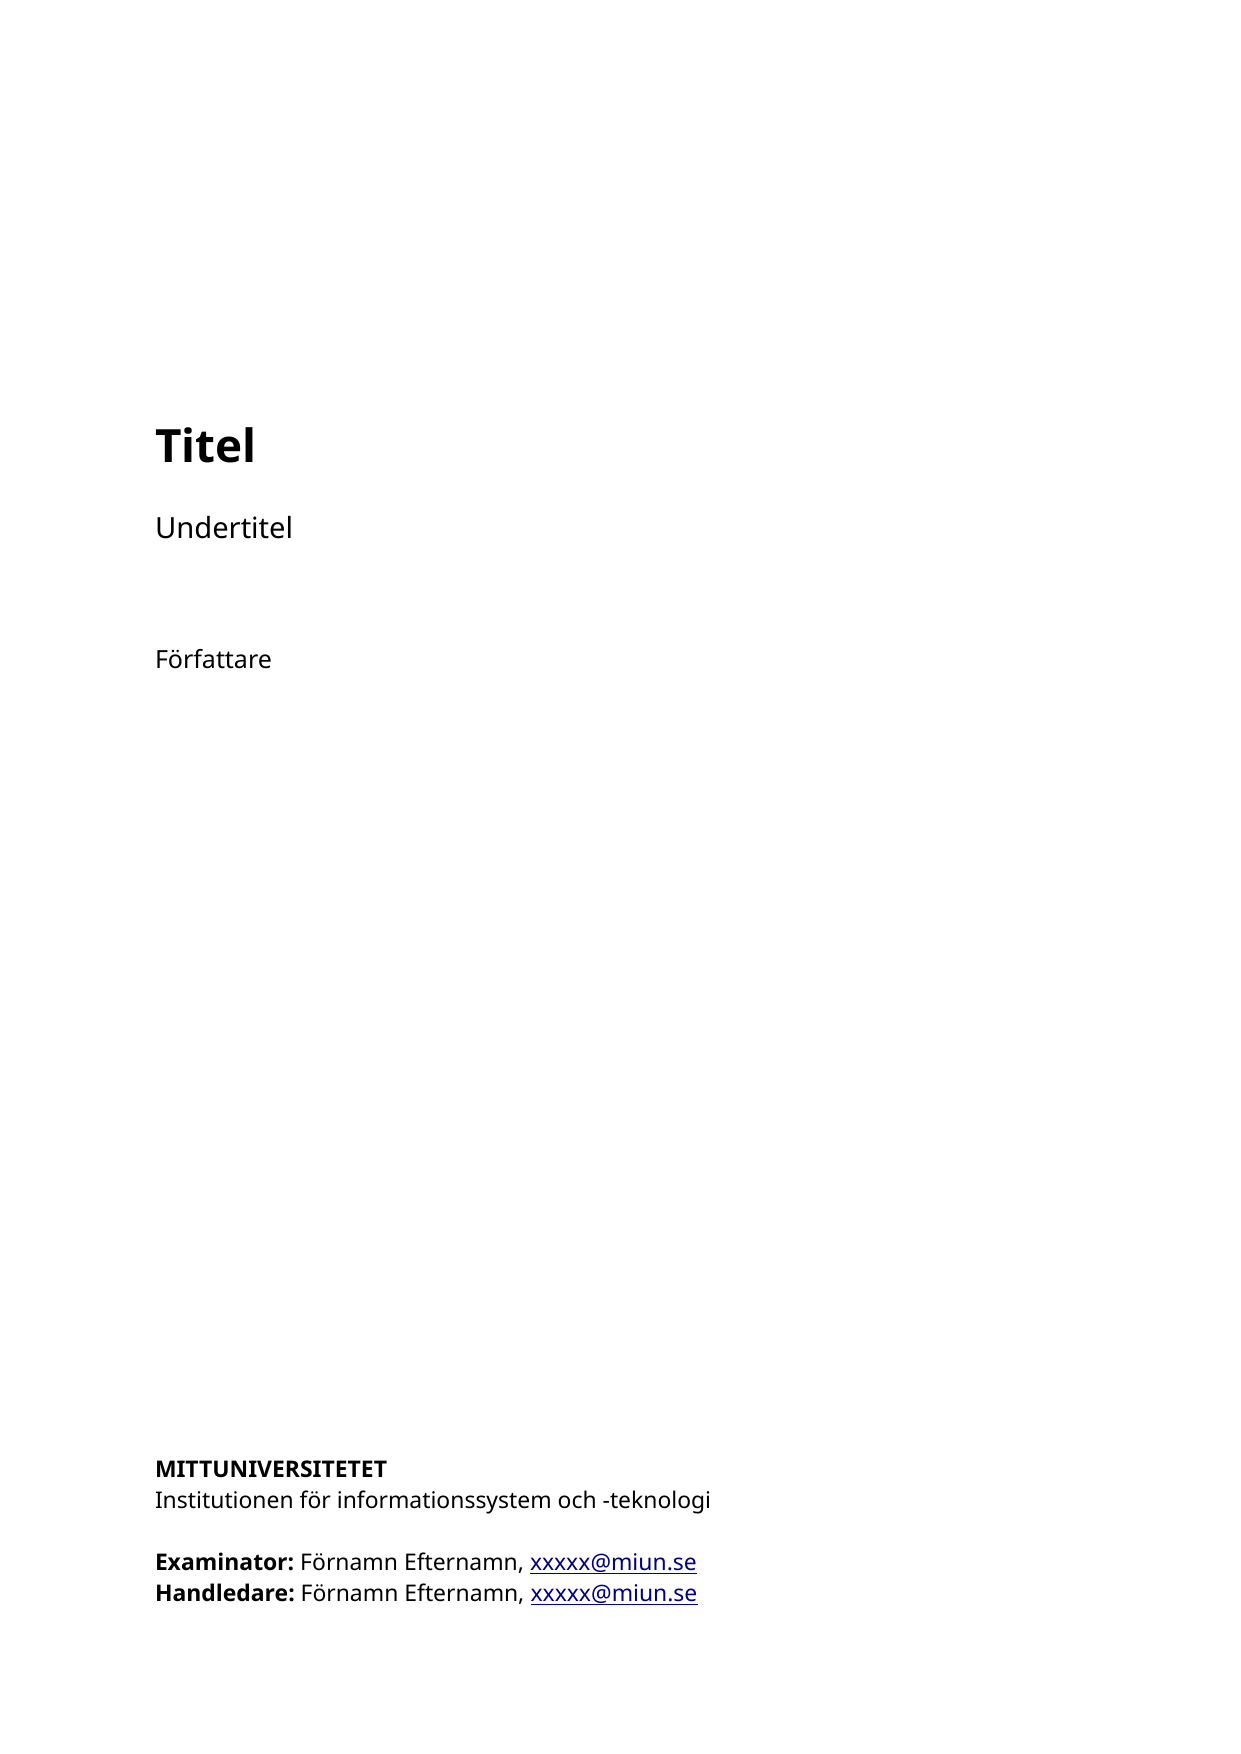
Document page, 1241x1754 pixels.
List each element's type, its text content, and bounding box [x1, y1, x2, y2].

text Eventuell underrubrikFörnamn Efternamn [155, 1024, 1100, 1058]
subtitle Undertitel [155, 507, 1100, 547]
text Självständigt arbete på grundnivå [155, 766, 1100, 834]
subtitle Titel [155, 414, 1100, 476]
text Examinator: Förnamn Efternamn, xxxxx@miun.se Handledare: Förnamn Efternamn, xxxxx@miun.se [155, 1546, 1100, 1608]
text MITTUNIVERSITETET Institutionen för informationssystem och -teknologi [155, 1453, 1100, 1515]
text Titel [155, 990, 1100, 1024]
text Major Subject [155, 922, 1100, 956]
subtitle Författare [155, 642, 1100, 676]
text Independent degree project - first cyclvudområde [155, 868, 1100, 922]
